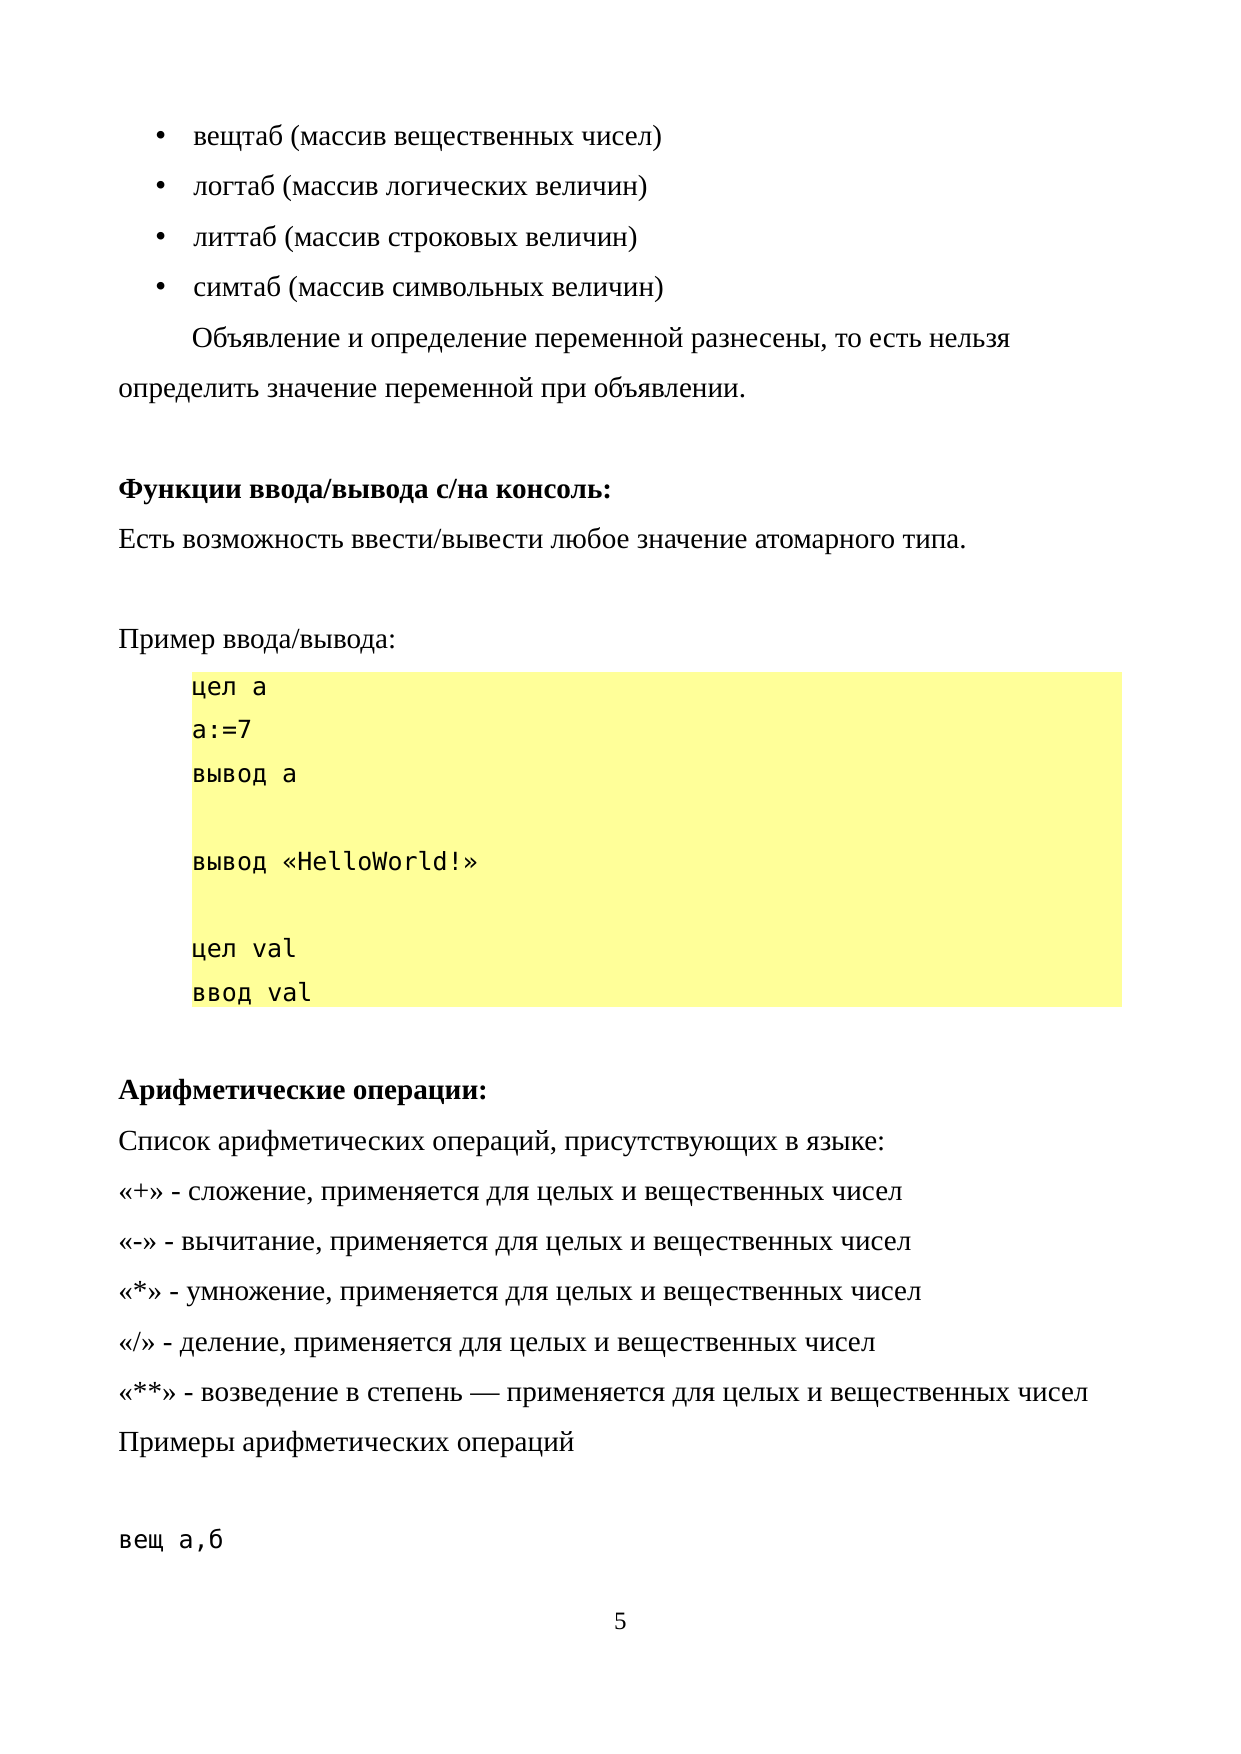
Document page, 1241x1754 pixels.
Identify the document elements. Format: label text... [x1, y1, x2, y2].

text вывод «HelloWorld!» [192, 847, 1122, 876]
list симтаб (массив символьных величин) [156, 269, 1122, 303]
text цел val [192, 934, 1122, 964]
text вещ а,б [118, 1525, 1122, 1554]
text «**» - возведение в степень — применяется для целых и вещественных чисел [118, 1374, 1122, 1408]
text «+» - сложение, применяется для целых и вещественных чисел [118, 1173, 1122, 1206]
text Примеры арифметических операций [118, 1424, 1122, 1458]
text «-» - вычитание, применяется для целых и вещественных чисел [118, 1223, 1122, 1257]
list литтаб (массив строковых величин) [156, 219, 1122, 253]
text «*» - умножение, применяется для целых и вещественных чисел [118, 1273, 1122, 1307]
text ввод val [192, 978, 1122, 1007]
text Пример ввода/вывода: [118, 622, 1122, 655]
list вещтаб (массив вещественных чисел) [156, 118, 1122, 152]
text «/» - деление, применяется для целых и вещественных чисел [118, 1324, 1122, 1357]
text Список арифметических операций, присутствующих в языке: [118, 1123, 1122, 1156]
text Функции ввода/вывода с/на консоль: [118, 471, 1122, 504]
text а:=7 [192, 716, 1122, 745]
text вывод а [192, 759, 1122, 789]
text цел а [192, 672, 1122, 701]
text Есть возможность ввести/вывести любое значение атомарного типа. [118, 521, 1122, 554]
text Объявление и определение переменной разнесены, то есть нельзя определить значение переменной при объявлении. [118, 320, 1122, 404]
text Арифметические операции: [118, 1072, 1122, 1106]
list логтаб (массив логических величин) [156, 168, 1122, 202]
